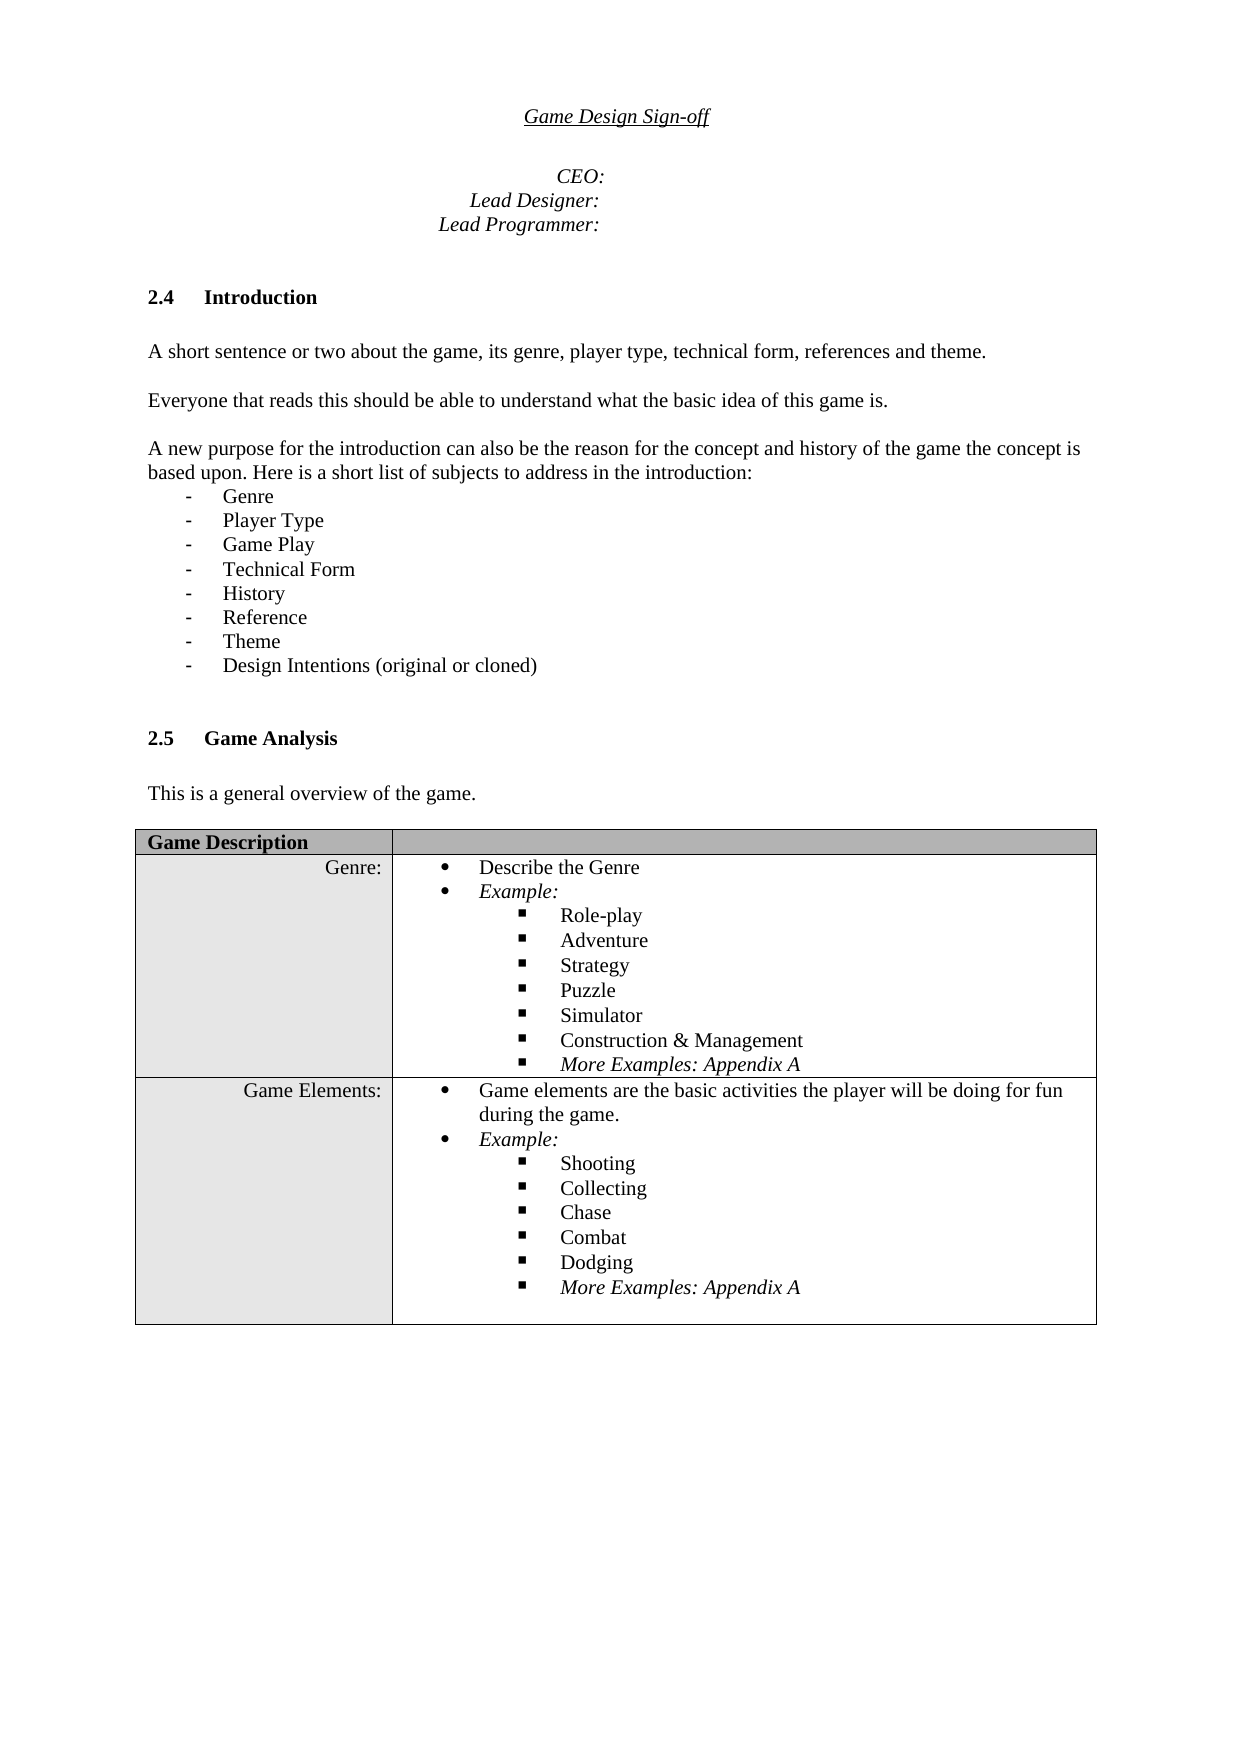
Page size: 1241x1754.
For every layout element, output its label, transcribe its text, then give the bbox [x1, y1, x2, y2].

list History [185, 581, 1093, 605]
list Player Type [185, 508, 1093, 532]
table_cell Game Elements: [136, 1078, 392, 1324]
table_header Game Design Sign-off [136, 104, 1096, 164]
list Reference [185, 605, 1093, 629]
list Game Play [185, 532, 1093, 556]
table_cell CEO: [136, 164, 616, 188]
table_cell [616, 164, 1096, 188]
table_cell Lead Designer: [136, 188, 616, 212]
text A new purpose for the introduction can also be the reason for the concept and history of the game the concept is based upon. Here is a short list of subjects to address in the introduction: [148, 436, 1093, 484]
subtitle Introduction [148, 285, 1093, 309]
table_cell Game elements are the basic activities the player will be doing for fun during the game. Example: Shooting Collecting Chase Combat Dodging More Examples: Appendix A [393, 1078, 1096, 1324]
table_cell [616, 212, 1096, 236]
table_cell [616, 188, 1096, 212]
table_cell Lead Programmer: [136, 212, 616, 236]
list Theme [185, 629, 1093, 653]
text Everyone that reads this should be able to understand what the basic idea of this game is. [148, 388, 1093, 412]
table_header [393, 830, 1096, 854]
list Design Intentions (original or cloned) [185, 653, 1093, 677]
table_cell Genre: [136, 855, 392, 1077]
list Genre [185, 484, 1093, 508]
text This is a general overview of the game. [148, 781, 1093, 805]
text A short sentence or two about the game, its genre, player type, technical form, references and theme. [148, 339, 1093, 363]
list Technical Form [185, 556, 1093, 581]
table_cell Describe the Genre Example: Role-play Adventure Strategy Puzzle Simulator Construction & Management More Examples: Appendix A [393, 855, 1096, 1077]
table_header Game Description [136, 830, 392, 854]
subtitle Game Analysis [148, 726, 1093, 750]
